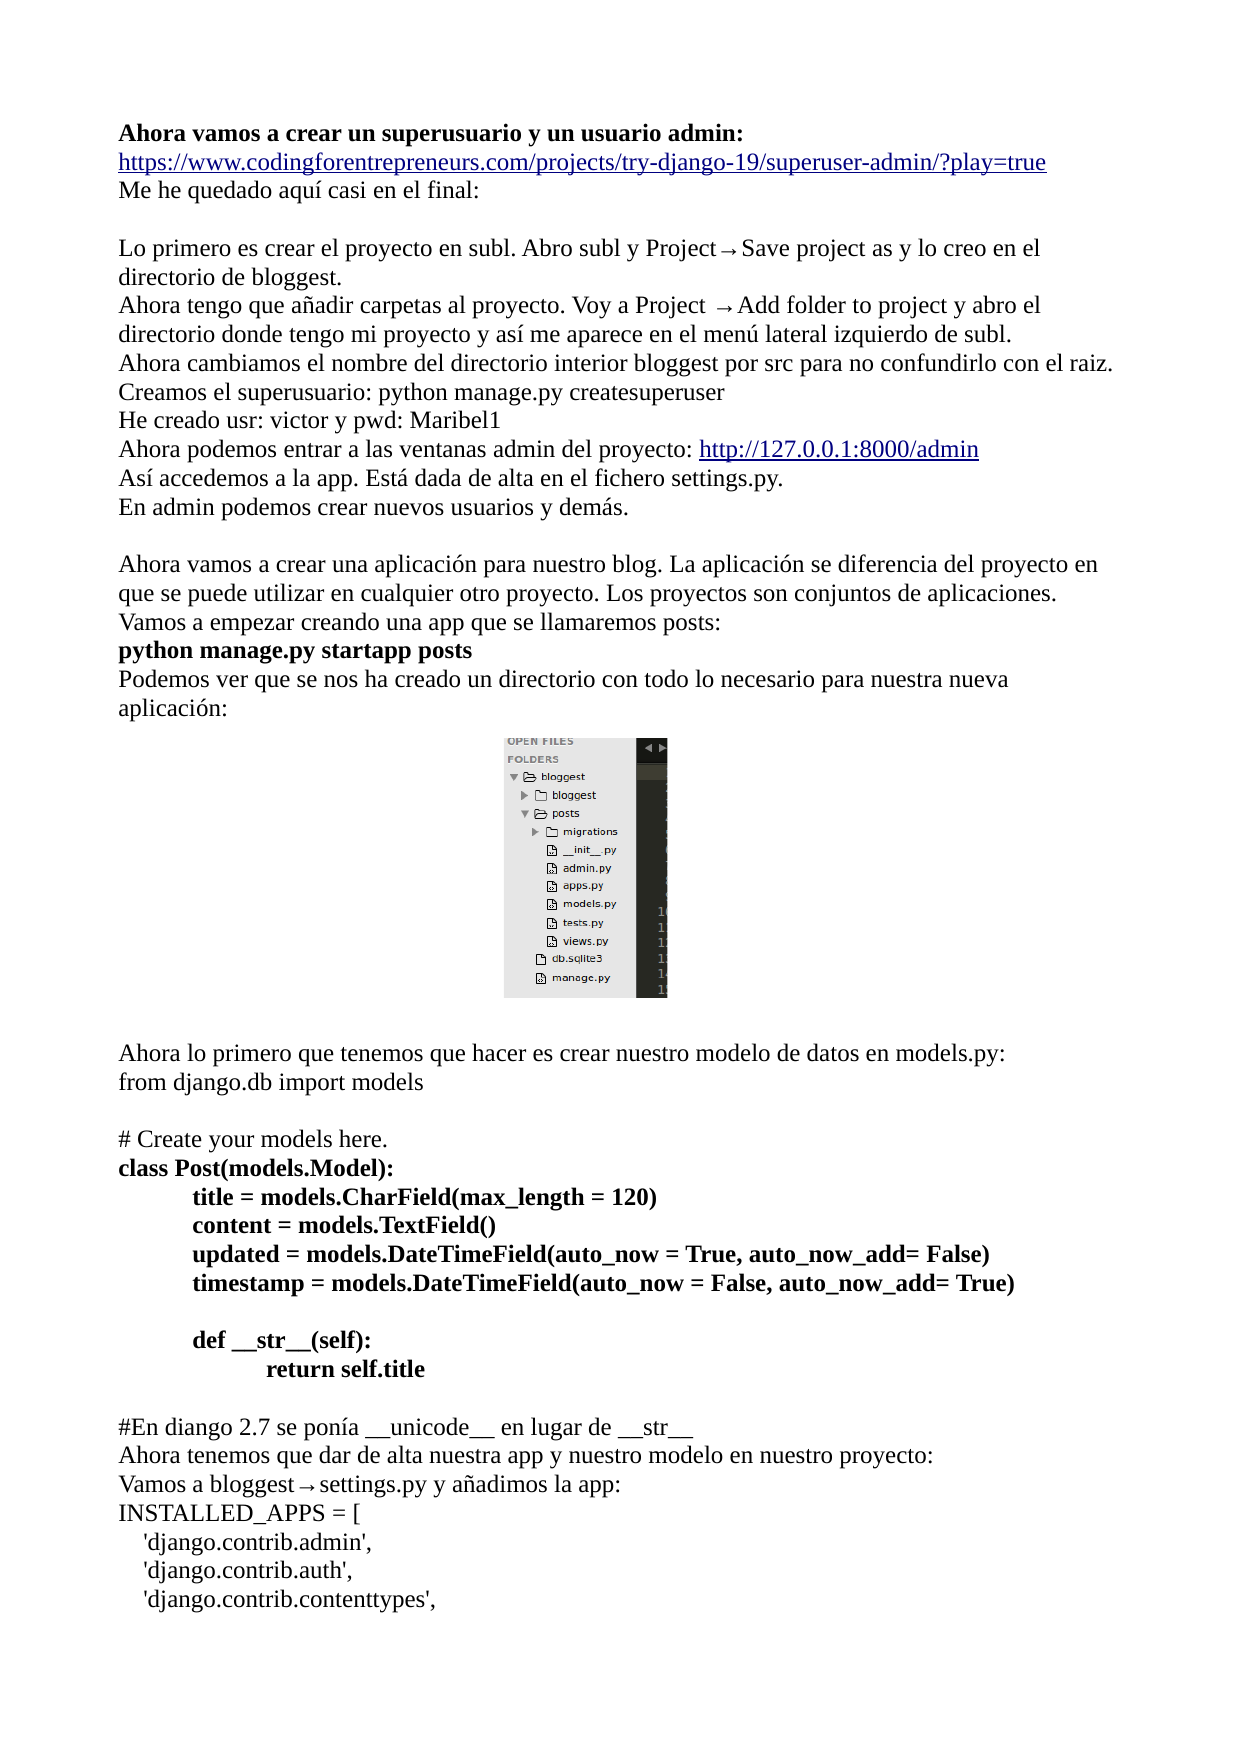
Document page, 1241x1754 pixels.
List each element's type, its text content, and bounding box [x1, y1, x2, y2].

text Ahora podemos entrar a las ventanas admin del proyecto: http://127.0.0.1:8000/admin [118, 434, 1122, 463]
text 'django.contrib.contenttypes', [118, 1584, 1122, 1613]
text Ahora vamos a crear un superusuario y un usuario admin: [118, 118, 1122, 147]
text He creado usr: victor y pwd: Maribel1 [118, 406, 1122, 434]
text title = models.CharField(max_length = 120) [118, 1182, 1122, 1211]
picture [503, 738, 668, 998]
text # Create your models here. [118, 1124, 1122, 1153]
text Ahora tenemos que dar de alta nuestra app y nuestro modelo en nuestro proyecto: [118, 1441, 1122, 1469]
text python manage.py startapp posts [118, 636, 1122, 664]
text En admin podemos crear nuevos usuarios y demás. [118, 492, 1122, 521]
text Vamos a bloggest→settings.py y añadimos la app: [118, 1469, 1122, 1498]
text from django.db import models [118, 1067, 1122, 1096]
text Lo primero es crear el proyecto en subl. Abro subl y Project→Save project as y lo creo en el directorio de bloggest. [118, 233, 1122, 291]
text Ahora tengo que añadir carpetas al proyecto. Voy a Project →Add folder to project y abro el directorio donde tengo mi proyecto y así me aparece en el menú lateral izquierdo de subl. [118, 291, 1122, 348]
text Podemos ver que se nos ha creado un directorio con todo lo necesario para nuestra nueva aplicación: [118, 664, 1122, 722]
text Ahora lo primero que tenemos que hacer es crear nuestro modelo de datos en models.py: [118, 1038, 1122, 1067]
text Ahora vamos a crear una aplicación para nuestro blog. La aplicación se diferencia del proyecto en que se puede utilizar en cualquier otro proyecto. Los proyectos son conjuntos de aplicaciones. [118, 549, 1122, 607]
text 'django.contrib.admin', [118, 1527, 1122, 1556]
text Me he quedado aquí casi en el final: [118, 176, 1122, 204]
text Vamos a empezar creando una app que se llamaremos posts: [118, 607, 1122, 636]
text def __str__(self): [118, 1326, 1122, 1354]
text Creamos el superusuario: python manage.py createsuperuser [118, 377, 1122, 406]
text content = models.TextField() [118, 1211, 1122, 1239]
text timestamp = models.DateTimeField(auto_now = False, auto_now_add= True) [118, 1268, 1122, 1297]
text Ahora cambiamos el nombre del directorio interior bloggest por src para no confundirlo con el raiz. [118, 348, 1122, 377]
text updated = models.DateTimeField(auto_now = True, auto_now_add= False) [118, 1239, 1122, 1268]
text https://www.codingforentrepreneurs.com/projects/try-django-19/superuser-admin/?play=true [118, 147, 1122, 176]
text Así accedemos a la app. Está dada de alta en el fichero settings.py. [118, 463, 1122, 492]
text 'django.contrib.auth', [118, 1556, 1122, 1584]
text class Post(models.Model): [118, 1153, 1122, 1182]
text #En diango 2.7 se ponía __unicode__ en lugar de __str__ [118, 1412, 1122, 1441]
text INSTALLED_APPS = [ [118, 1498, 1122, 1527]
text return self.title [118, 1354, 1122, 1383]
